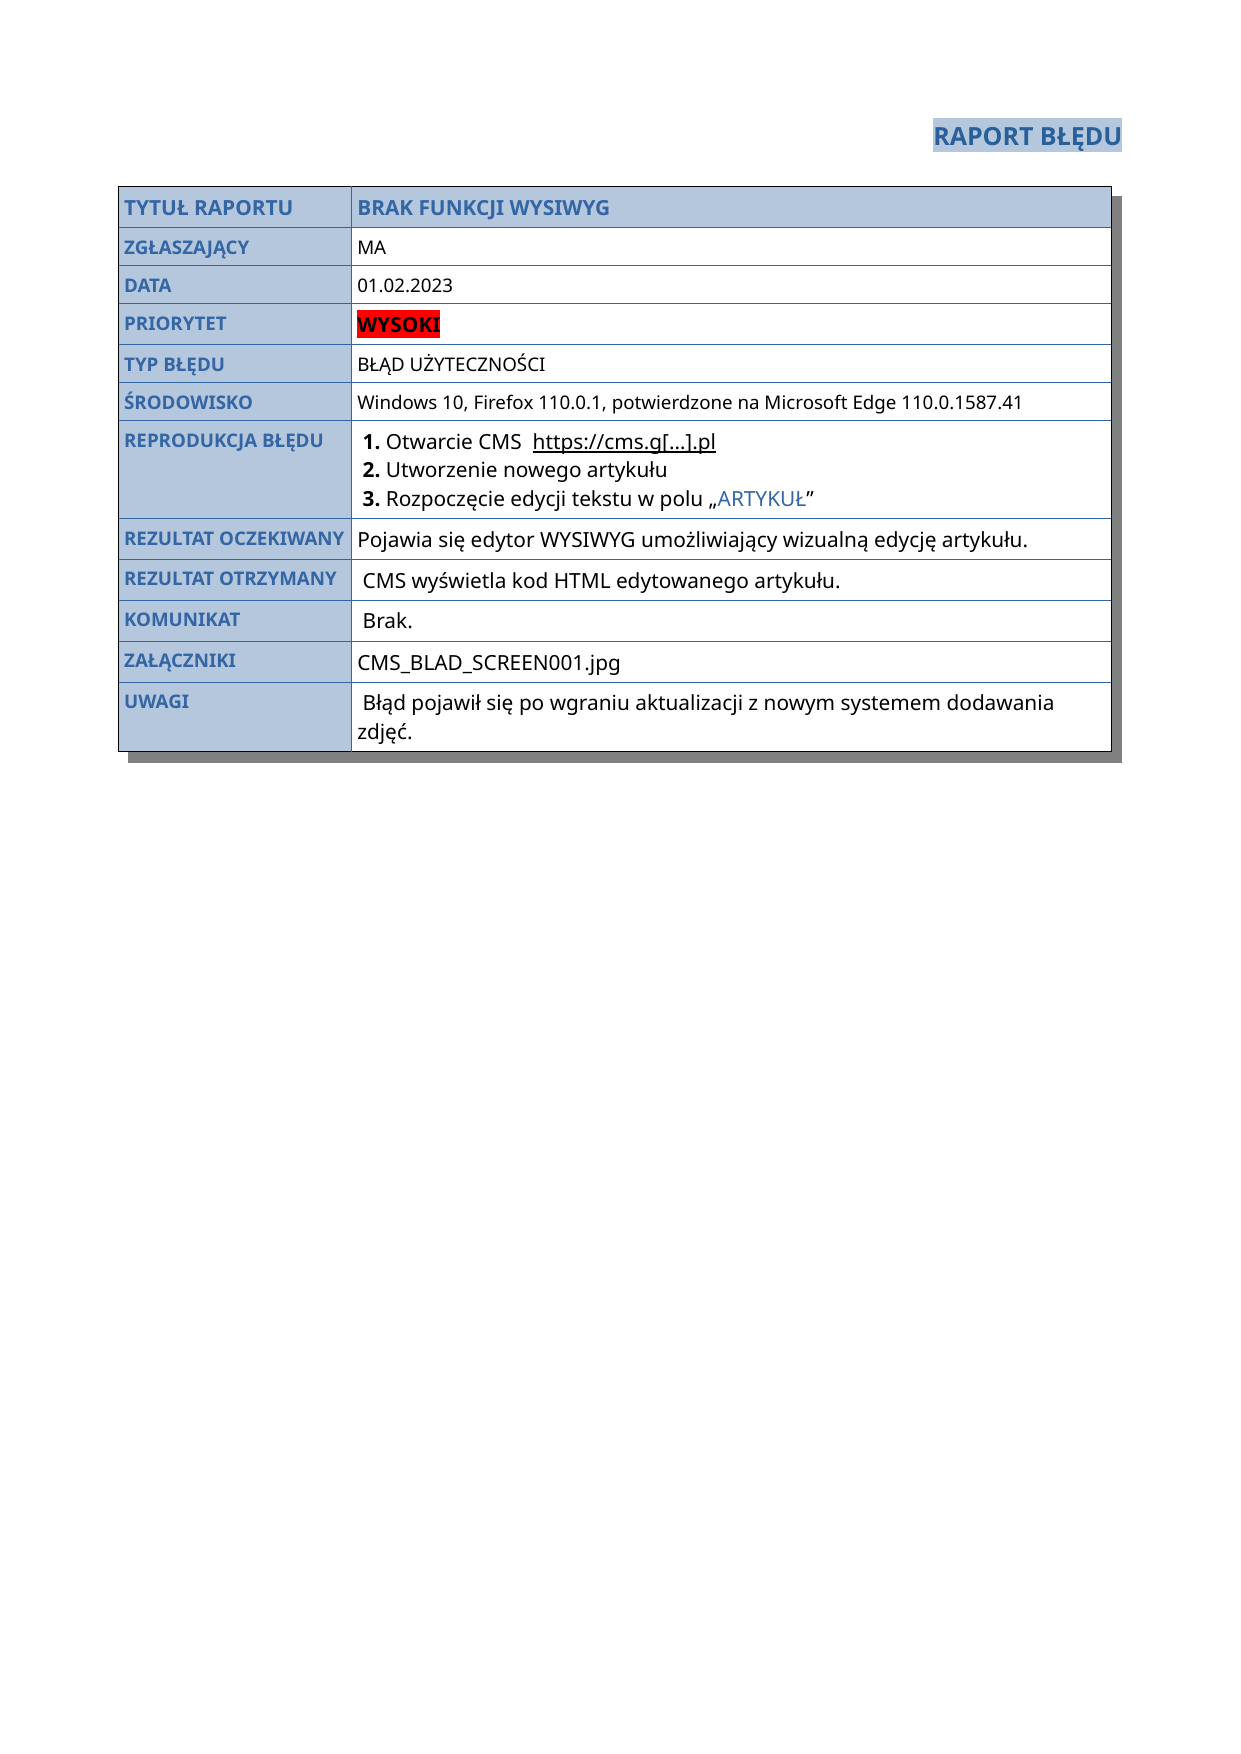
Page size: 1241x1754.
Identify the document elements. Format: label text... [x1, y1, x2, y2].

table_cell DATA [119, 266, 351, 303]
table_cell Brak. [352, 601, 1111, 641]
table_cell ŚRODOWISKO [119, 383, 351, 420]
table_cell PRIORYTET [119, 304, 351, 344]
table_cell TYP BŁĘDU [119, 345, 351, 382]
table_cell UWAGI [119, 683, 351, 751]
table_cell CMS_BLAD_SCREEN001.jpg [352, 642, 1111, 682]
table_cell REPRODUKCJA BŁĘDU [119, 421, 351, 518]
table_cell BŁĄD UŻYTECZNOŚCI [352, 345, 1111, 382]
table_cell KOMUNIKAT [119, 601, 351, 641]
table_cell 01.02.2023 [352, 266, 1111, 303]
table_cell REZULTAT OTRZYMANY [119, 560, 351, 600]
table_cell Windows 10, Firefox 110.0.1, potwierdzone na Microsoft Edge 110.0.1587.41 [352, 383, 1111, 420]
table_cell ZAŁĄCZNIKI [119, 642, 351, 682]
table_header BRAK FUNKCJI WYSIWYG [352, 187, 1111, 227]
table_cell ZGŁASZAJĄCY [119, 228, 351, 265]
table_header TYTUŁ RAPORTU [119, 187, 351, 227]
table_cell Błąd pojawił się po wgraniu aktualizacji z nowym systemem dodawania zdjęć. [352, 683, 1111, 751]
table_cell MA [352, 228, 1111, 265]
table_cell REZULTAT OCZEKIWANY [119, 519, 351, 559]
table_cell Pojawia się edytor WYSIWYG umożliwiający wizualną edycję artykułu. [352, 519, 1111, 559]
table_cell WYSOKI [352, 304, 1111, 344]
text RAPORT BŁĘDU [118, 118, 1122, 152]
table_cell CMS wyświetla kod HTML edytowanego artykułu. [352, 560, 1111, 600]
table_cell 1. Otwarcie CMS https://cms.g[…].pl 2. Utworzenie nowego artykułu 3. Rozpoczęcie edycji tekstu w polu „ARTYKUŁ” [352, 421, 1111, 518]
